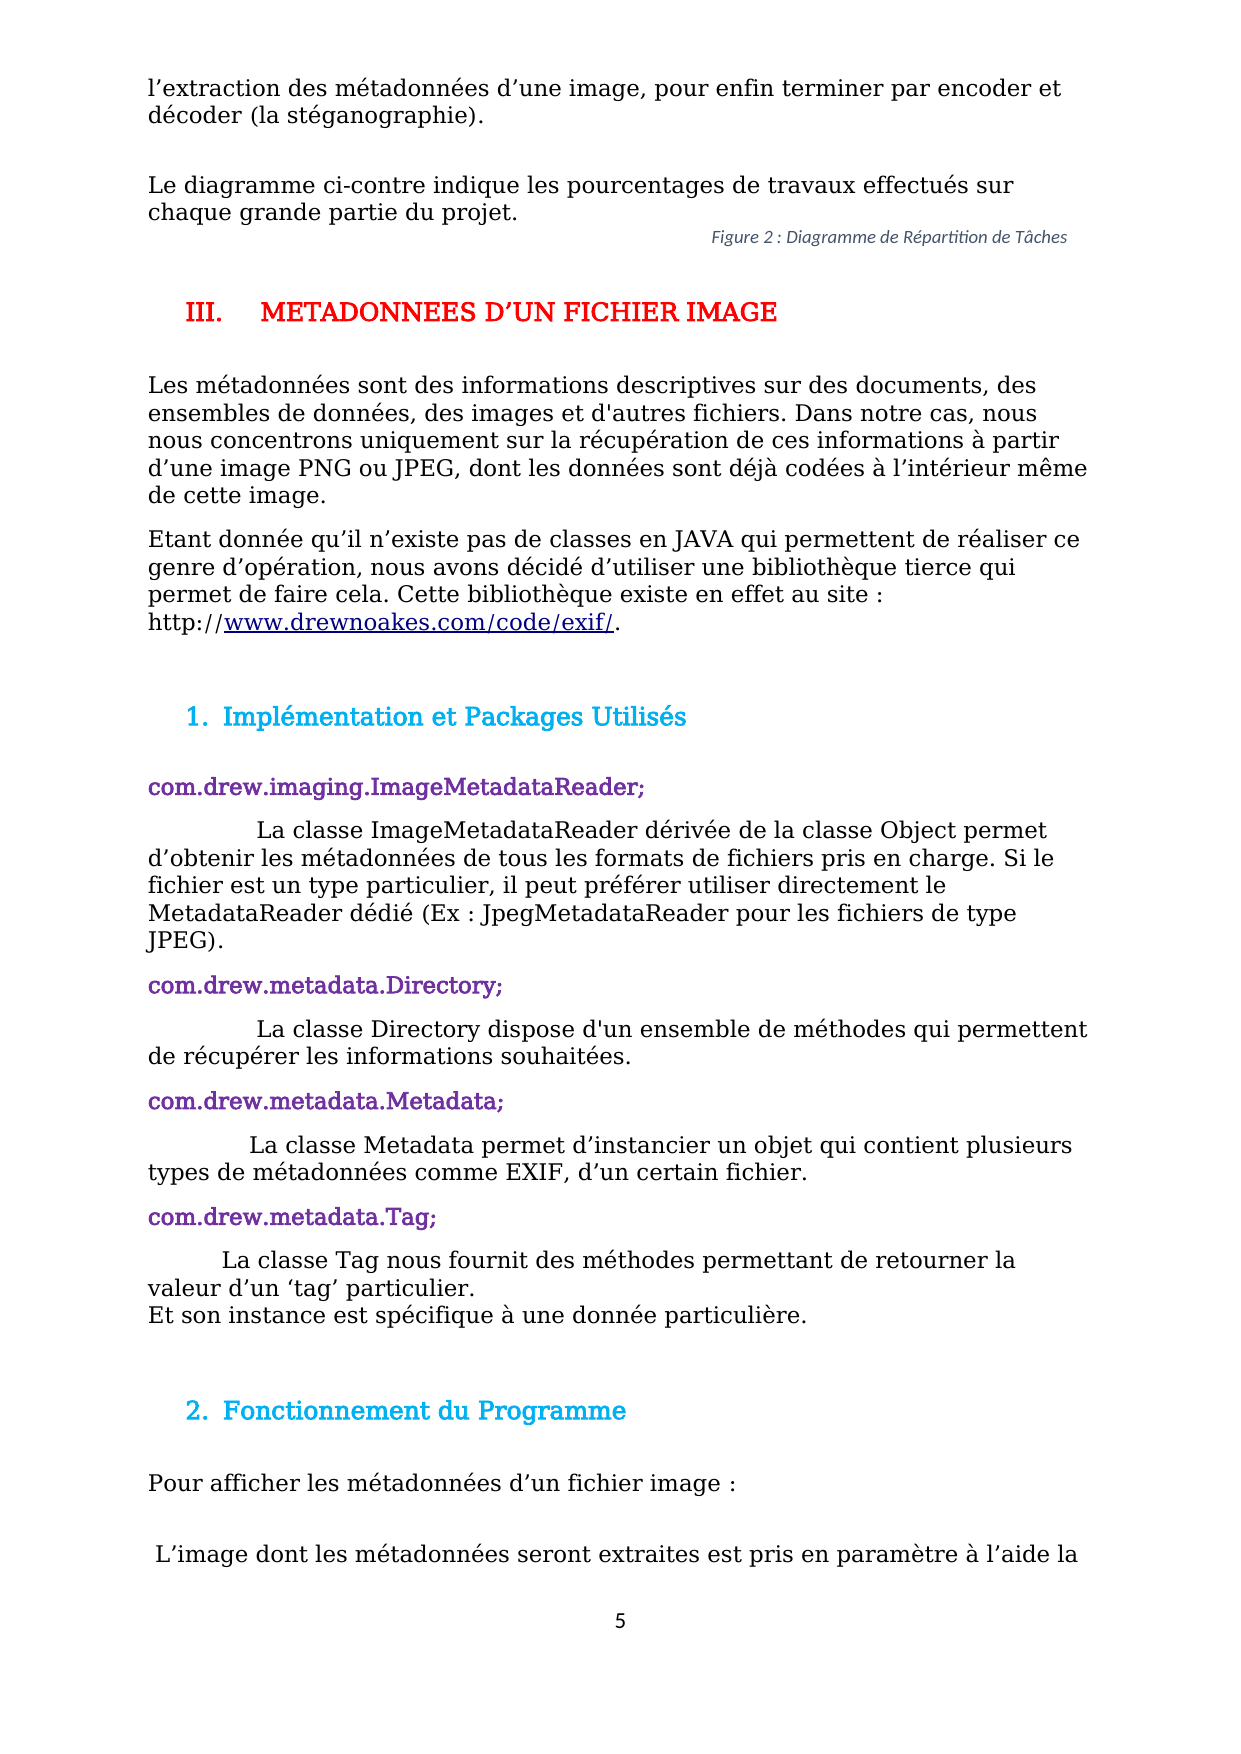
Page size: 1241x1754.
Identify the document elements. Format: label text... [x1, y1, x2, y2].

text com.drew.imaging.ImageMetadataReader; [148, 772, 1093, 799]
text La classe Directory dispose d'un ensemble de méthodes qui permettent de récupérer les informations souhaitées. [148, 1014, 1093, 1069]
text com.drew.metadata.Metadata; [148, 1086, 1093, 1114]
list Implémentation et Packages Utilisés [185, 700, 1093, 730]
list METADONNEES D’UN FICHIER IMAGE [185, 296, 1093, 326]
text La classe Tag nous fournit des méthodes permettant de retourner la valeur d’un ‘tag’ particulier. Et son instance est spécifique à une donnée particulière. [148, 1246, 1093, 1329]
text com.drew.metadata.Directory; [148, 970, 1093, 998]
text Le diagramme ci-contre indique les pourcentages de travaux effectués sur chaque grande partie du projet. [148, 145, 1093, 254]
list Fonctionnement du Programme [185, 1394, 1093, 1424]
text La classe ImageMetadataReader dérivée de la classe Object permet d’obtenir les métadonnées de tous les formats de fichiers pris en charge. Si le fichier est un type particulier, il peut préférer utiliser directement le MetadataReader dédié (Ex : JpegMetadataReader pour les fichiers de type JPEG). [148, 816, 1093, 954]
text Etant donnée qu’il n’existe pas de classes en JAVA qui permettent de réaliser ce genre d’opération, nous avons décidé d’utiliser une bibliothèque tierce qui permet de faire cela. Cette bibliothèque existe en effet au site : http://www.drewnoakes.com/code/exif/. [148, 525, 1093, 635]
text Pour afficher les métadonnées d’un fichier image : [148, 1468, 1093, 1496]
text Figure 2 : Diagramme de Répartition de Tâches [711, 225, 1219, 248]
text La classe Metadata permet d’instancier un objet qui contient plusieurs types de métadonnées comme EXIF, d’un certain fichier. [148, 1130, 1093, 1185]
text l’extraction des métadonnées d’une image, pour enfin terminer par encoder et décoder (la stéganographie). [148, 74, 1093, 129]
text L’image dont les métadonnées seront extraites est pris en paramètre à l’aide la [148, 1513, 1093, 1568]
text Les métadonnées sont des informations descriptives sur des documents, des ensembles de données, des images et d'autres fichiers. Dans notre cas, nous nous concentrons uniquement sur la récupération de ces informations à partir d’une image PNG ou JPEG, dont les données sont déjà codées à l’intérieur même de cette image. [148, 371, 1093, 508]
text com.drew.metadata.Tag; [148, 1202, 1093, 1229]
